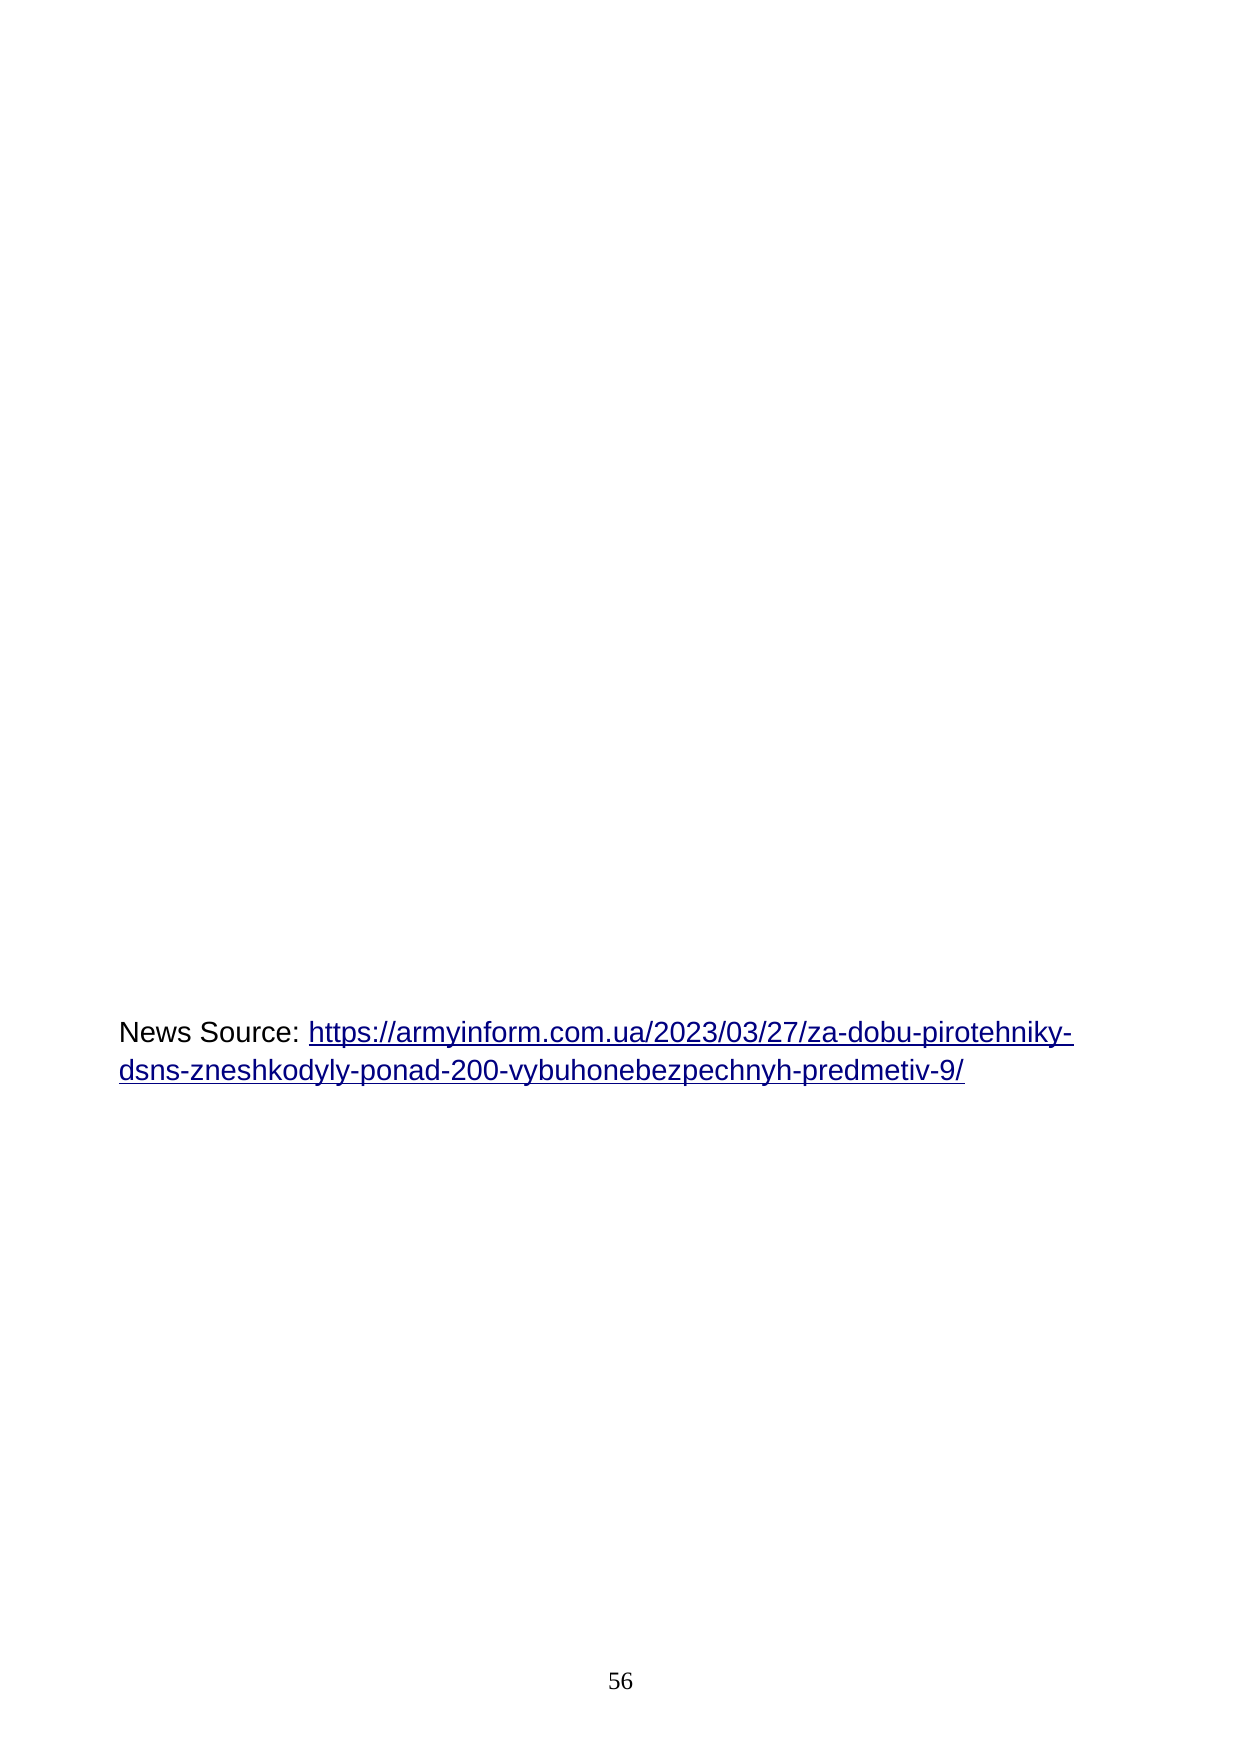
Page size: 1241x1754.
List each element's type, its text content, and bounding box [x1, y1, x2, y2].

text News Source: https://armyinform.com.ua/2023/03/27/za-dobu-pirotehniky-dsns-zneshkodyly-ponad-200-vybuhonebezpechnyh-predmetiv-9/ [118, 1015, 1122, 1087]
